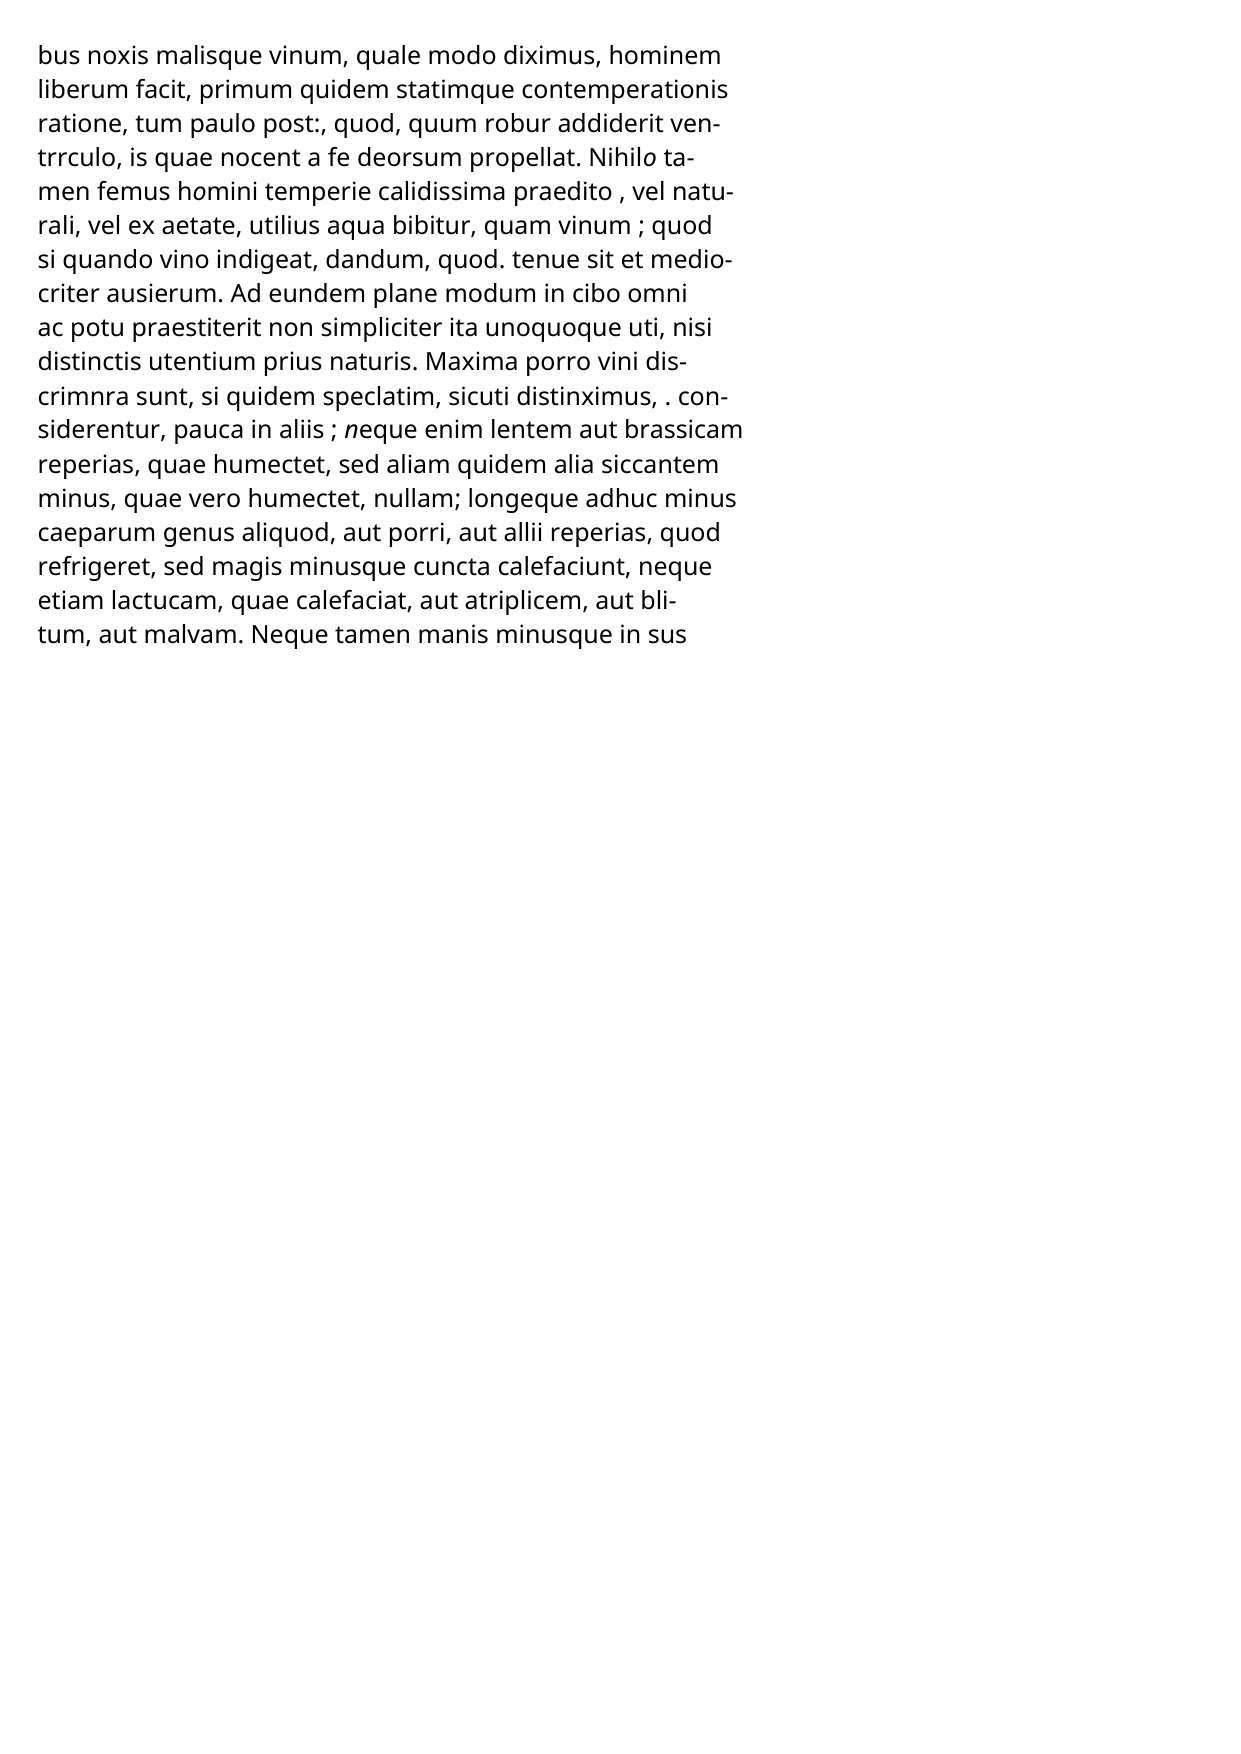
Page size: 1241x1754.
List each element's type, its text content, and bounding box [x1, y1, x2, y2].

text bus noxis malisque vinum, quale modo diximus, hominem liberum facit, primum quidem statimque contemperationis ratione, tum paulo post:, quod, quum robur addiderit ven- trrculo, is quae nocent a fe deorsum propellat. Nihilo ta- men femus homini temperie calidissima praedito , vel natu- rali, vel ex aetate, utilius aqua bibitur, quam vinum ; quod si quando vino indigeat, dandum, quod. tenue sit et medio- criter ausierum. Ad eundem plane modum in cibo omni ac potu praestiterit non simpliciter ita unoquoque uti, nisi distinctis utentium prius naturis. Maxima porro vini dis- crimnra sunt, si quidem speclatim, sicuti distinximus, . con- siderentur, pauca in aliis ; neque enim lentem aut brassicam reperias, quae humectet, sed aliam quidem alia siccantem minus, quae vero humectet, nullam; longeque adhuc minus caeparum genus aliquod, aut porri, aut allii reperias, quod refrigeret, sed magis minusque cuncta calefaciunt, neque etiam lactucam, quae calefaciat, aut atriplicem, aut bli- tum, aut malvam. Neque tamen manis minusque in sus [37, 37, 1203, 651]
